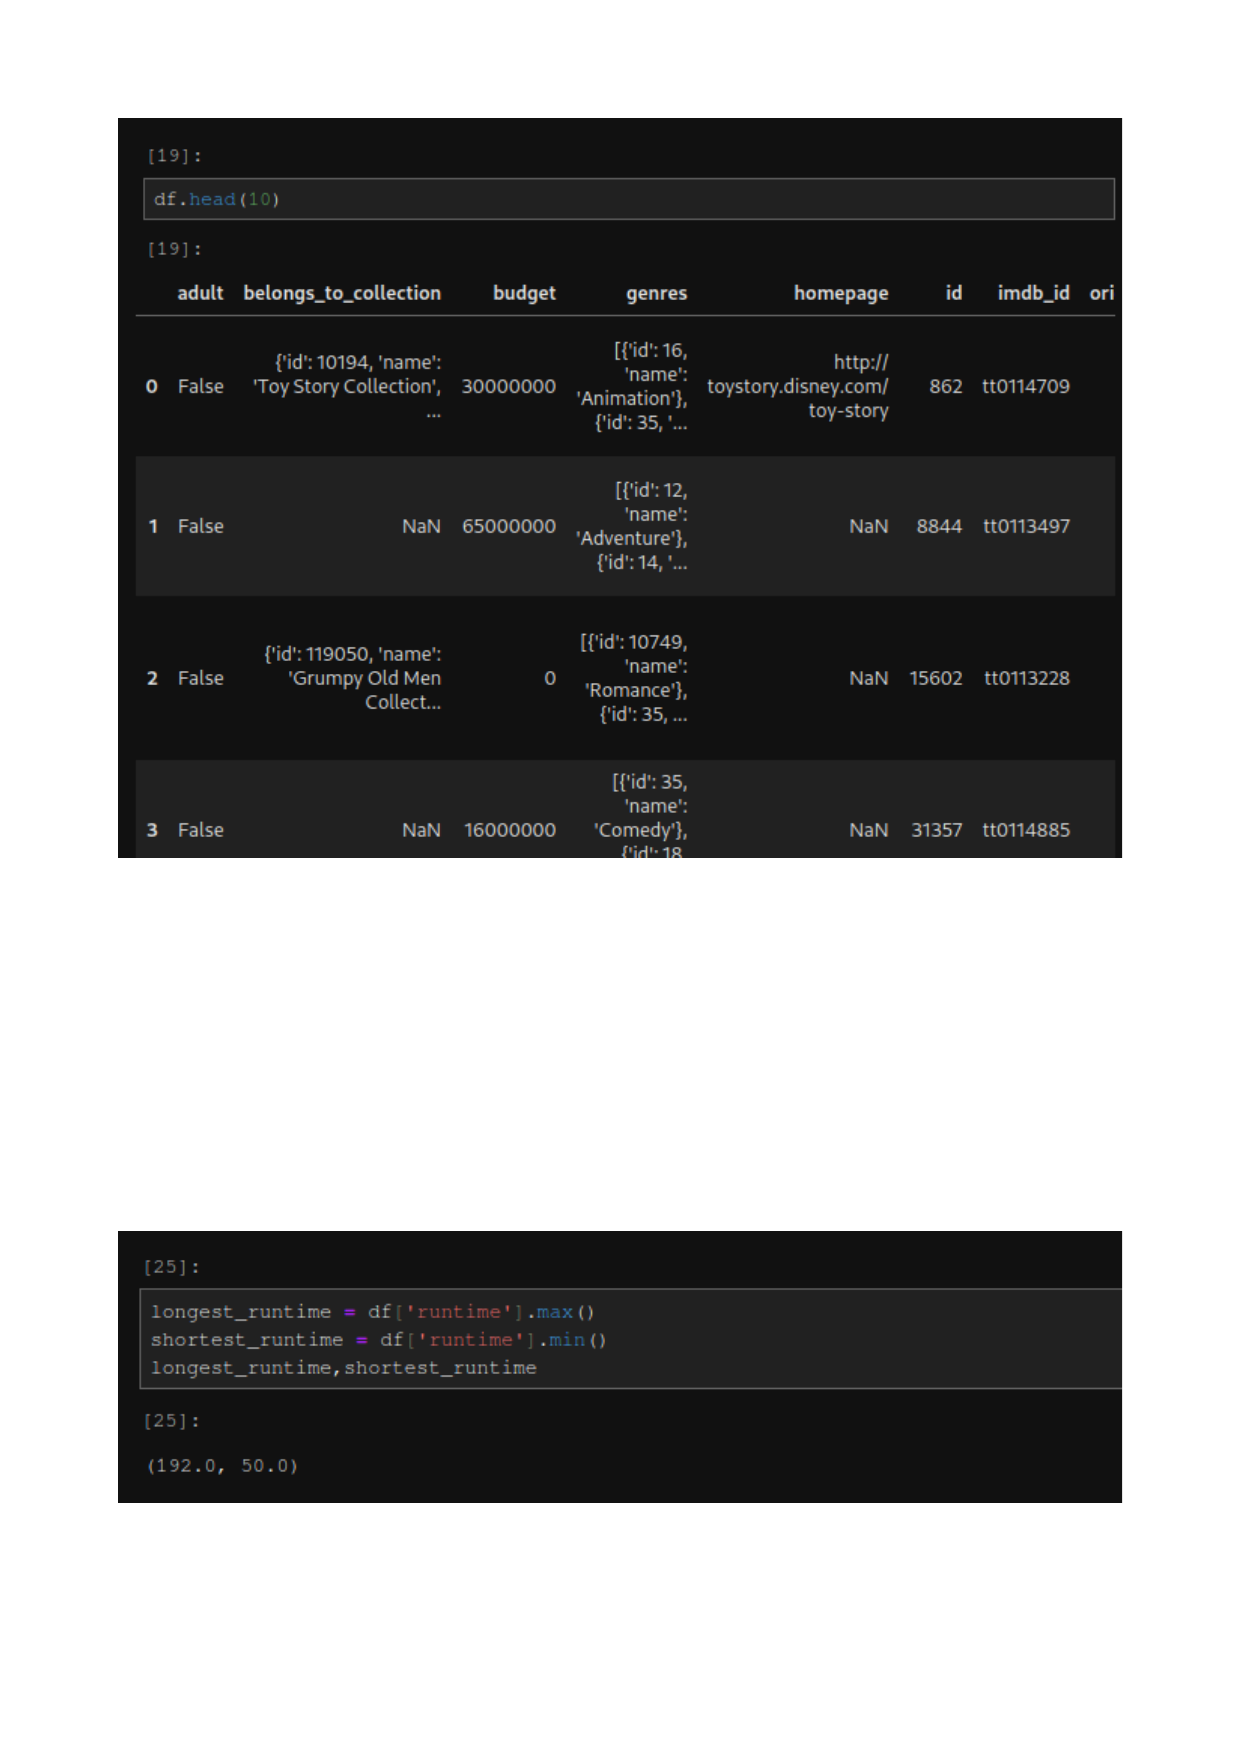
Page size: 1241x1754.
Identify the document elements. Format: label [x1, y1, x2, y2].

picture [118, 118, 1123, 858]
picture [118, 1231, 1123, 1503]
